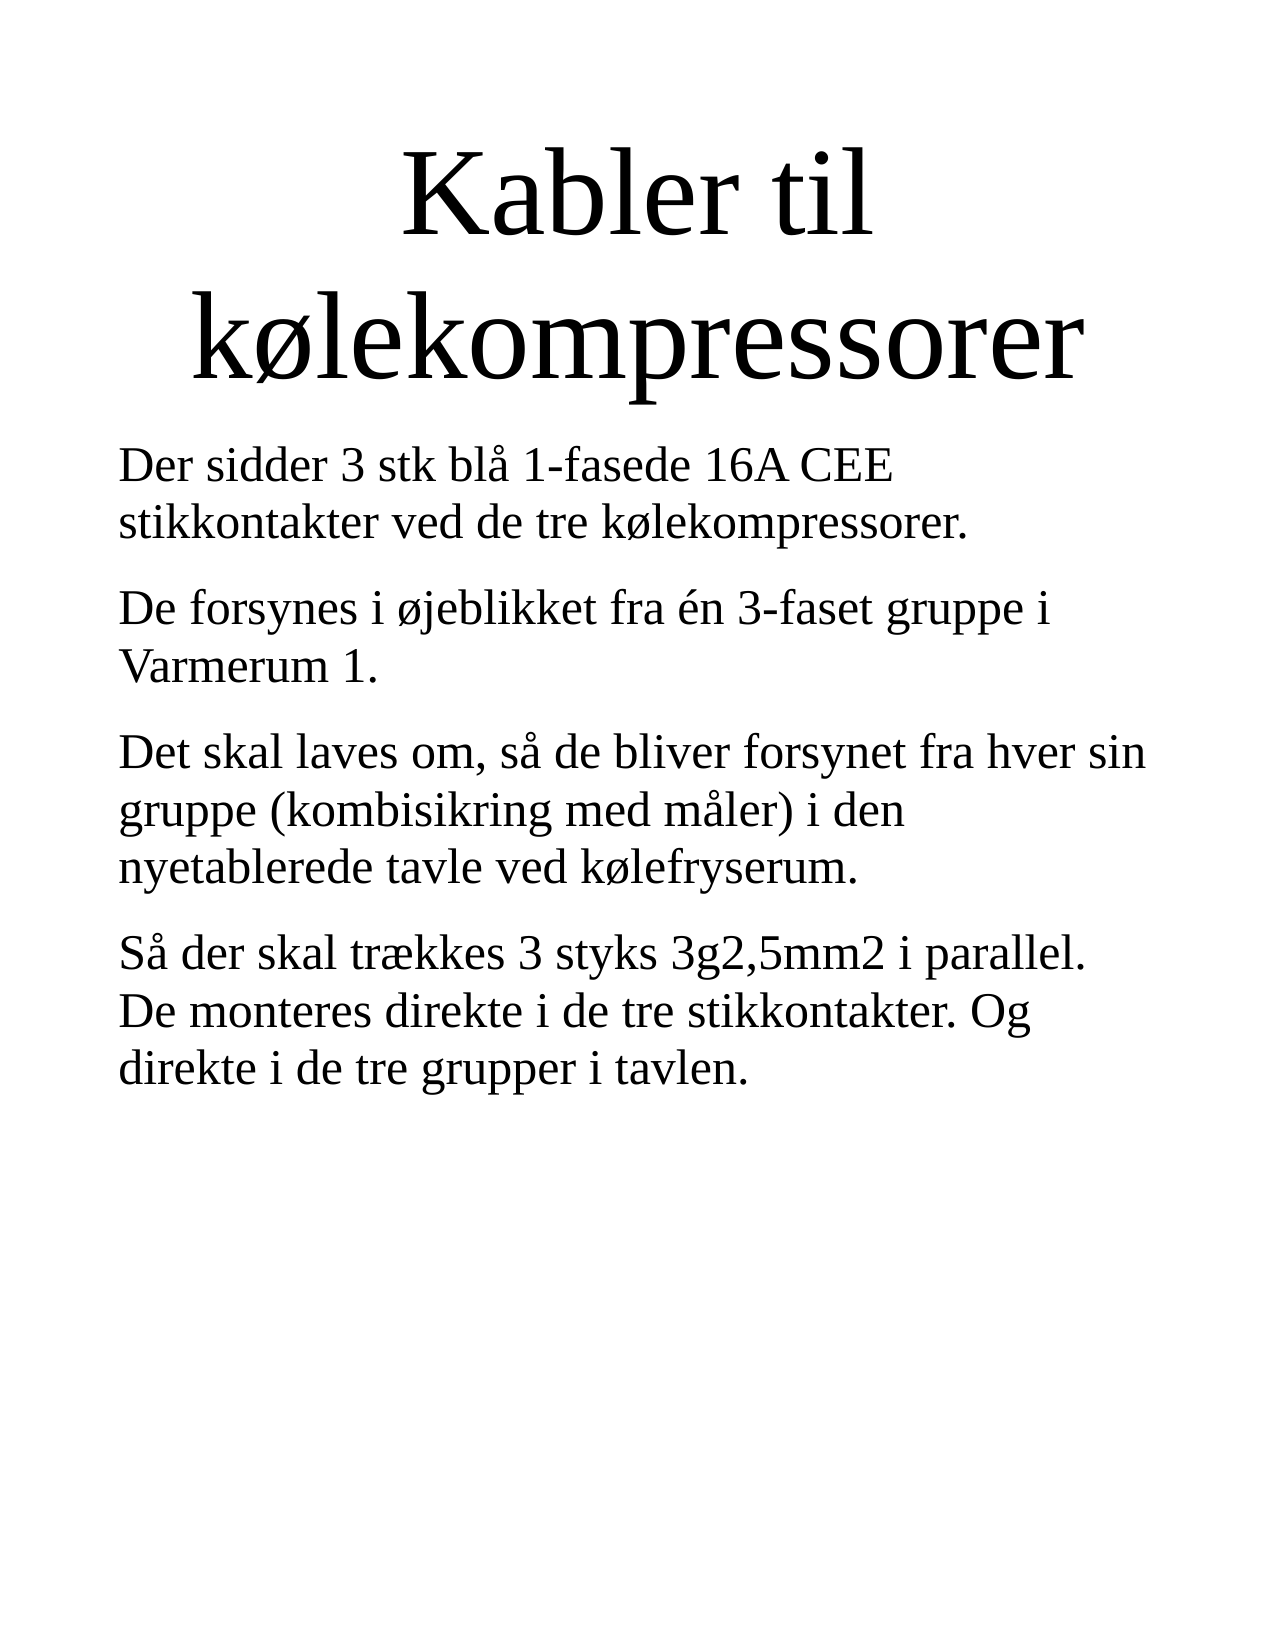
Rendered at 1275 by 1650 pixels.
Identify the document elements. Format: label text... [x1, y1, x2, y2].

text Kabler til kølekompressorer [118, 118, 1157, 406]
text De forsynes i øjeblikket fra én 3-faset gruppe i Varmerum 1. [118, 578, 1157, 693]
text Så der skal trækkes 3 styks 3g2,5mm2 i parallel. De monteres direkte i de tre stikkontakter. Og direkte i de tre grupper i tavlen. [118, 923, 1157, 1096]
text Der sidder 3 stk blå 1-fasede 16A CEE stikkontakter ved de tre kølekompressorer. [118, 434, 1157, 549]
text Det skal laves om, så de bliver forsynet fra hver sin gruppe (kombisikring med måler) i den nyetablerede tavle ved kølefryserum. [118, 722, 1157, 894]
